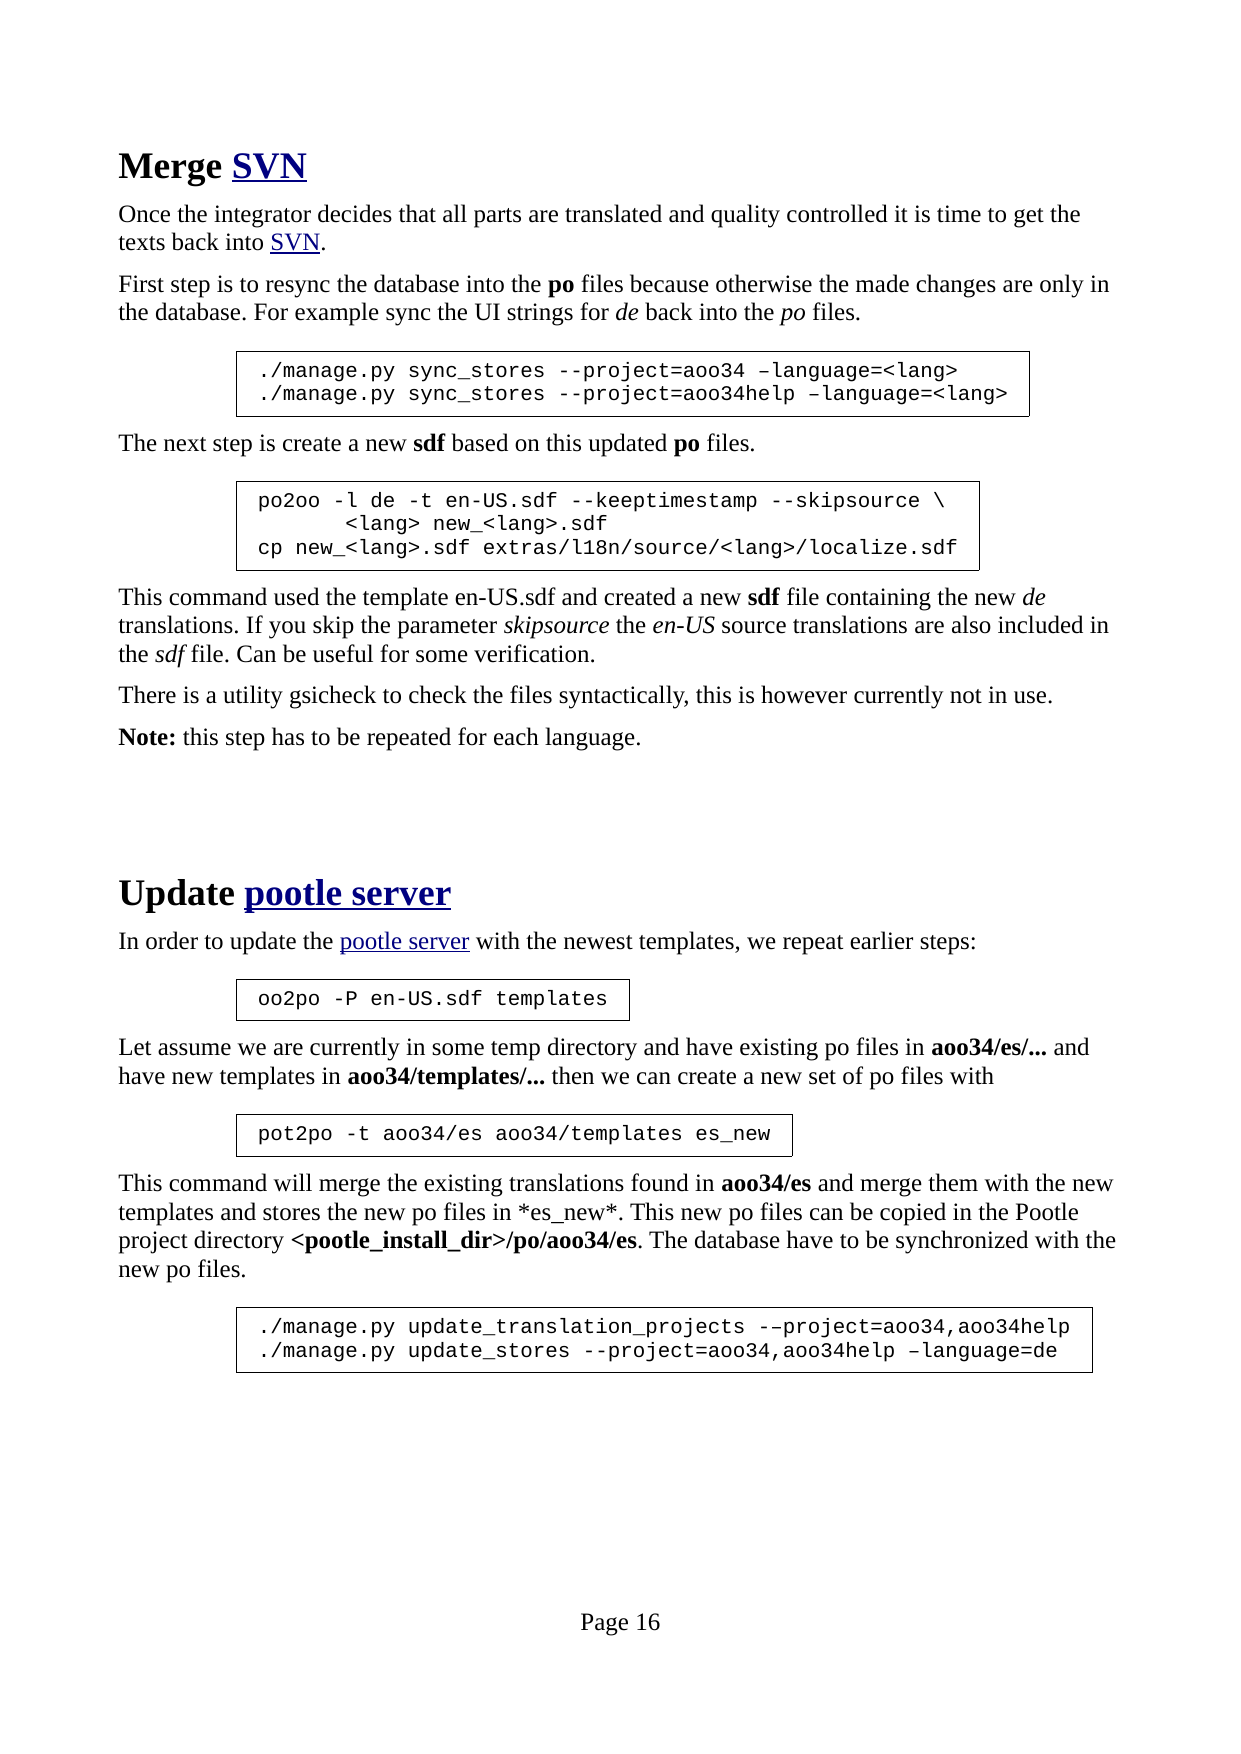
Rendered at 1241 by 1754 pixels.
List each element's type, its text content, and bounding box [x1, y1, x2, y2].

text pot2po -t aoo34/es aoo34/templates es_new [245, 1123, 783, 1147]
text Once the integrator decides that all parts are translated and quality controlled it is time to get the texts back into SVN. [118, 199, 1122, 256]
text Note: this step has to be repeated for each language. [118, 722, 1122, 750]
text po2oo -l de -t en-US.sdf --keeptimestamp --skipsource \ [245, 490, 970, 513]
text cp new_<lang>.sdf extras/l18n/source/<lang>/localize.sdf [245, 537, 970, 561]
text ./manage.py sync_stores --project=aoo34help –language=<lang> [245, 383, 1020, 407]
text oo2po -P en-US.sdf templates [245, 988, 620, 1012]
text ./manage.py update_stores --project=aoo34,aoo34help –language=de [245, 1340, 1083, 1363]
subtitle Update pootle server [118, 870, 1122, 913]
text <lang> new_<lang>.sdf [245, 513, 970, 537]
subtitle Merge SVN [118, 143, 1122, 186]
text ./manage.py sync_stores --project=aoo34 –language=<lang> [245, 359, 1020, 383]
text This command will merge the existing translations found in aoo34/es and merge them with the new templates and stores the new po files in *es_new*. This new po files can be copied in the Pootle project directory <pootle_install_dir>/po/aoo34/es. The database have to be synchronized with the new po files. [118, 1102, 1122, 1283]
text The next step is create a new sdf based on this updated po files. [118, 339, 1122, 456]
text First step is to resync the database into the po files because otherwise the made changes are only in the database. For example sync the UI strings for de back into the po files. [118, 269, 1122, 326]
text Let assume we are currently in some temp directory and have existing po files in aoo34/es/... and have new templates in aoo34/templates/... then we can create a new set of po files with [118, 967, 1122, 1090]
text ./manage.py update_translation_projects -–project=aoo34,aoo34help [245, 1316, 1083, 1340]
text In order to update the pootle server with the newest templates, we repeat earlier steps: [118, 926, 1122, 955]
text This command used the template en-US.sdf and created a new sdf file containing the new de translations. If you skip the parameter skipsource the en-US source translations are also included in the sdf file. Can be useful for some verification. [118, 469, 1122, 668]
text There is a utility gsicheck to check the files syntactically, this is however currently not in use. [118, 680, 1122, 709]
